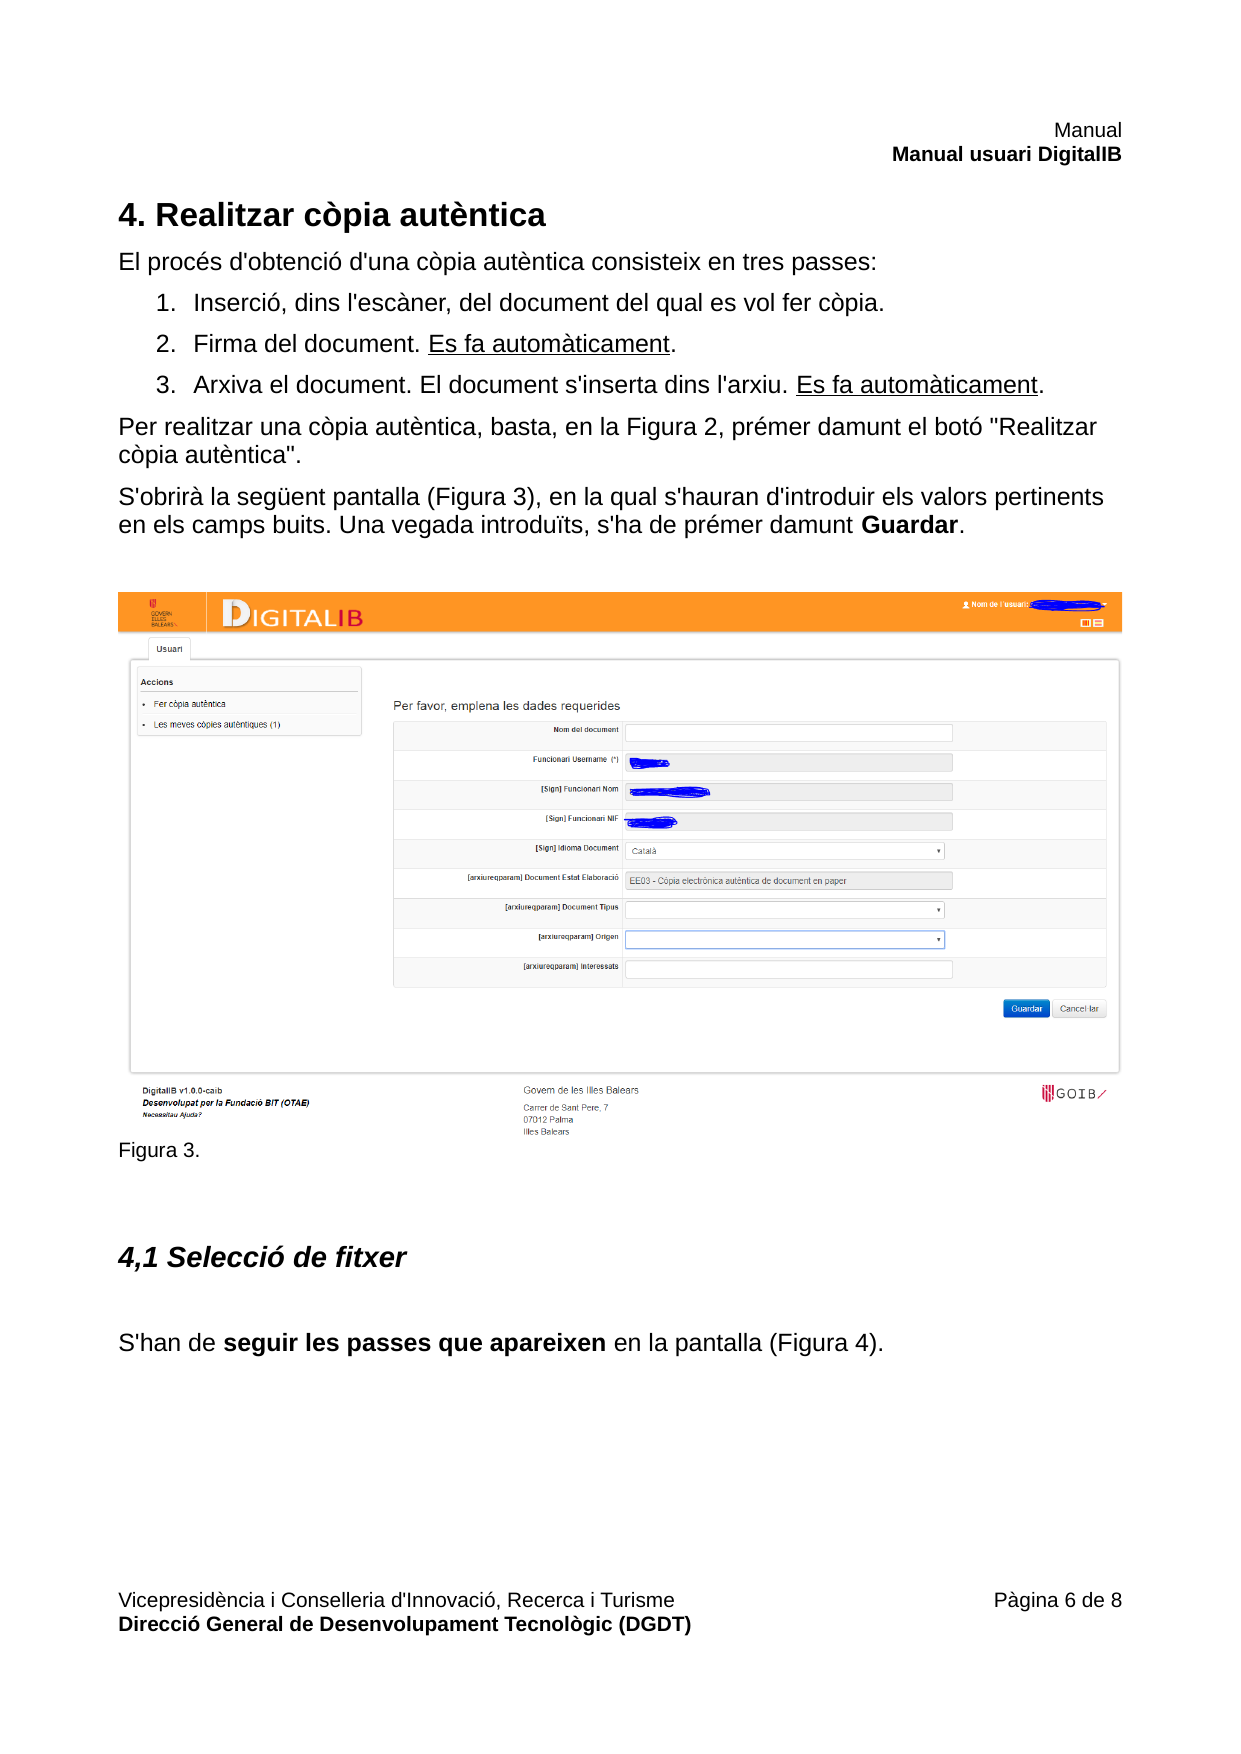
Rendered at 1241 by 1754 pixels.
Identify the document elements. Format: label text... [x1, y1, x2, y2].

subtitle Realitzar còpia autèntica [118, 196, 1122, 234]
list Arxiva el document. El document s'inserta dins l'arxiu. Es fa automàticament. [156, 370, 1122, 399]
subtitle 4,1 Selecció de fitxer [118, 1240, 1122, 1274]
text El procés d'obtenció d'una còpia autèntica consisteix en tres passes: [118, 246, 1122, 275]
list Inserció, dins l'escàner, del document del qual es vol fer còpia. [156, 288, 1122, 316]
picture [118, 592, 1123, 1138]
list Firma del document. Es fa automàticament. [156, 329, 1122, 358]
text S'han de seguir les passes que apareixen en la pantalla (Figura 4). [118, 1328, 1122, 1356]
text S'obrirà la següent pantalla (Figura 3), en la qual s'hauran d'introduir els valors pertinents en els camps buits. Una vegada introduïts, s'ha de prémer damunt Guardar. [118, 481, 1122, 539]
text Figura 3. [118, 1138, 1122, 1162]
text Per realitzar una còpia autèntica, basta, en la Figura 2, prémer damunt el botó "Realitzar còpia autèntica". [118, 411, 1122, 469]
